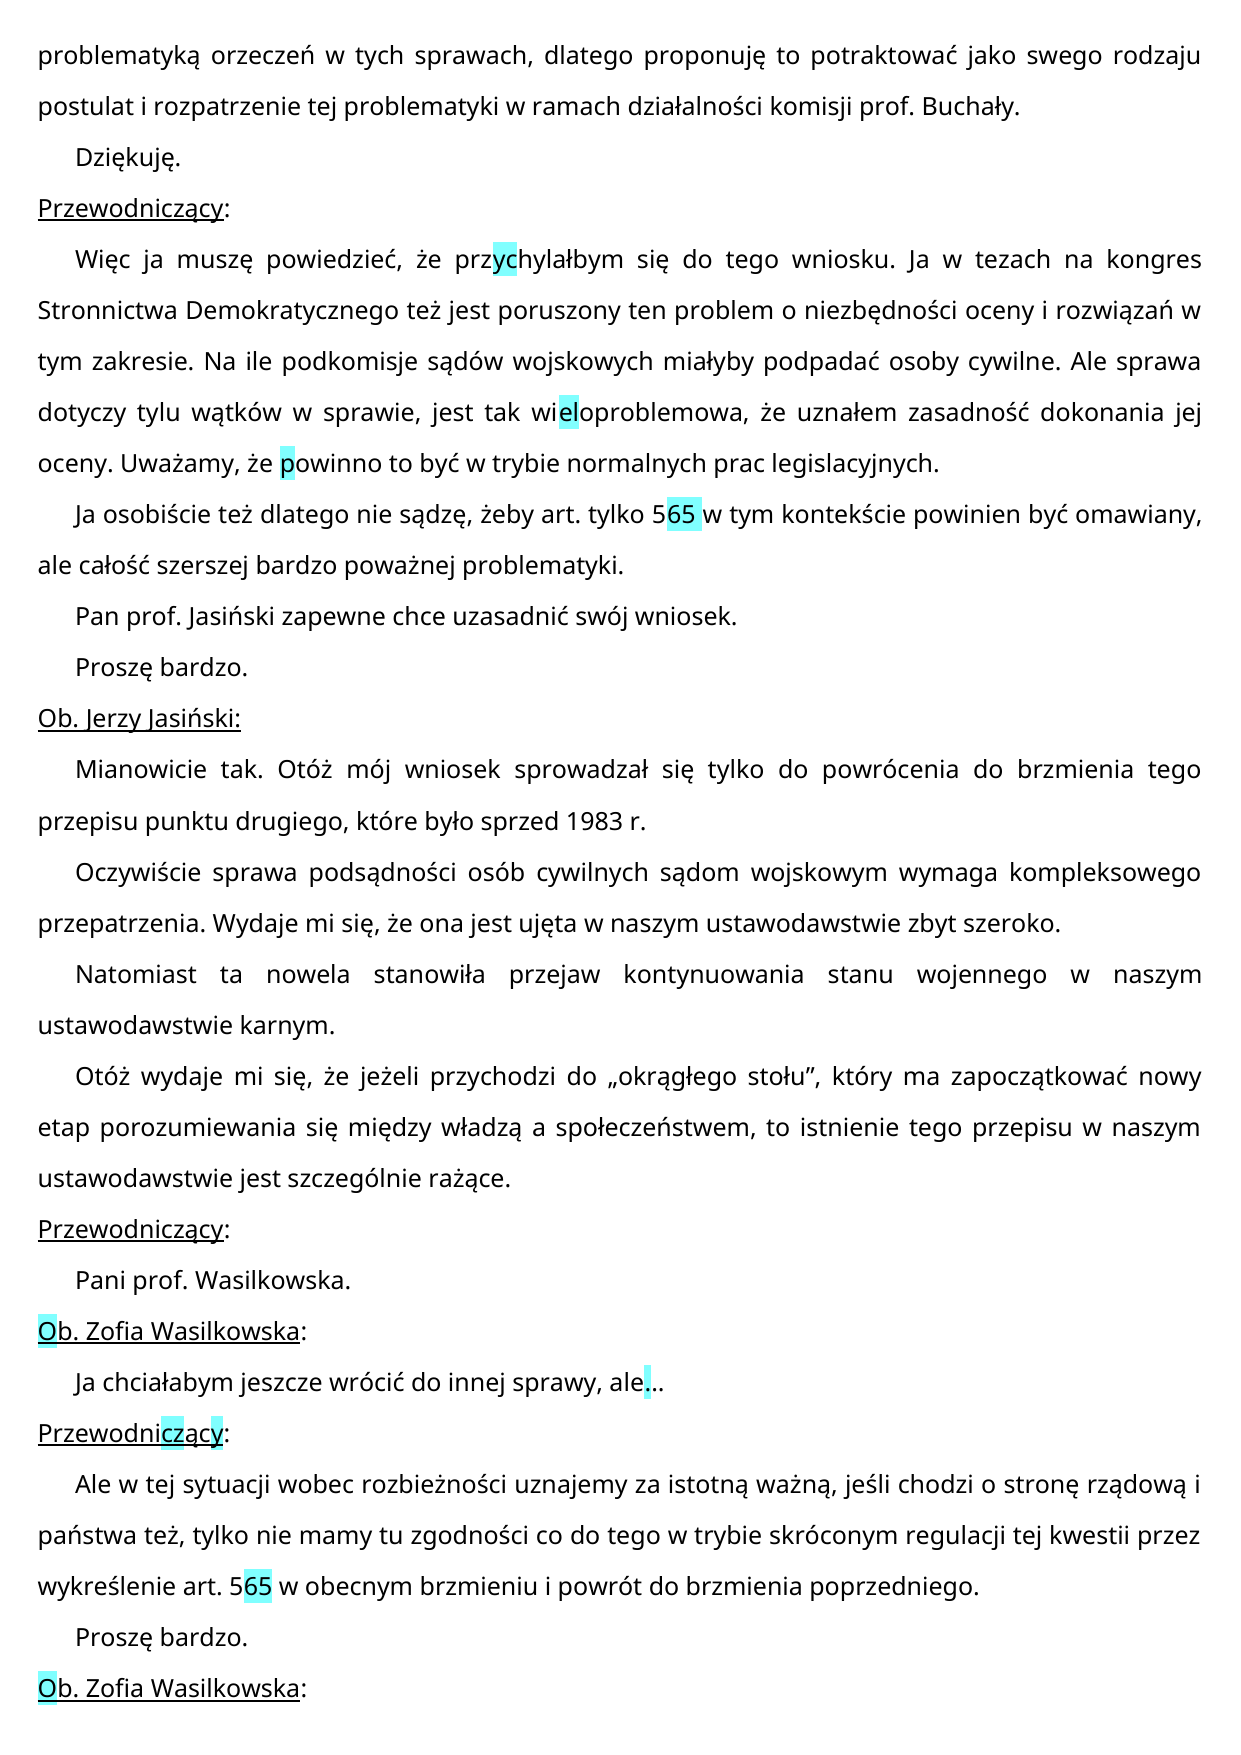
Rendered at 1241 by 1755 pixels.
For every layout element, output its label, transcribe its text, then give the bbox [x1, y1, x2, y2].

text Proszę bardzo. [37, 650, 1203, 684]
text Ob. Zofia Wasilkowska: [37, 1671, 1203, 1705]
text Oczywiście sprawa podsądności osób cywilnych sądom wojskowym wymaga kompleksowego przepatrzenia. Wydaje mi się, że ona jest ujęta w naszym ustawodawstwie zbyt szeroko. [37, 854, 1203, 939]
text Pan prof. Jasiński zapewne chce uzasadnić swój wniosek. [37, 599, 1203, 633]
text Ja chciałabym jeszcze wrócić do innej sprawy, ale... [37, 1364, 1203, 1399]
text Proszę bardzo. [37, 1620, 1203, 1654]
text Ob. Zofia Wasilkowska: [37, 1313, 1203, 1348]
text Dziękuję. [37, 139, 1203, 174]
text Otóż wydaje mi się, że jeżeli przychodzi do „okrągłego stołu”, który ma zapoczątkować nowy etap porozumiewania się między władzą a społeczeństwem, to istnienie tego przepisu w naszym ustawodawstwie jest szczególnie rażące. [37, 1058, 1203, 1194]
text Pani prof. Wasilkowska. [37, 1262, 1203, 1297]
text Ja osobiście też dlatego nie sądzę, żeby art. tylko 565 w tym kontekście powinien być omawiany, ale całość szerszej bardzo poważnej problematyki. [37, 497, 1203, 582]
text Mianowicie tak. Otóż mój wniosek sprowadzał się tylko do powrócenia do brzmienia tego przepisu punktu drugiego, które było sprzed 1983 r. [37, 752, 1203, 837]
text Przewodniczący: [37, 1211, 1203, 1246]
text Ob. Jerzy Jasiński: [37, 701, 1203, 735]
text Natomiast ta nowela stanowiła przejaw kontynuowania stanu wojennego w naszym ustawodawstwie karnym. [37, 956, 1203, 1041]
text Przewodniczący: [37, 191, 1203, 225]
text Ale w tej sytuacji wobec rozbieżności uznajemy za istotną ważną, jeśli chodzi o stronę rządową i państwa też, tylko nie mamy tu zgodności co do tego w trybie skróconym regulacji tej kwestii przez wykreślenie art. 565 w obecnym brzmieniu i powrót do brzmienia poprzedniego. [37, 1467, 1203, 1603]
text problematyką orzeczeń w tych sprawach, dlatego proponuję to potraktować jako swego rodzaju postulat i rozpatrzenie tej problematyki w ramach działalności komisji prof. Buchały. [37, 37, 1203, 123]
text Przewodniczący: [37, 1416, 1203, 1450]
text Więc ja muszę powiedzieć, że przychylałbym się do tego wniosku. Ja w tezach na kongres Stronnictwa Demokratycznego też jest poruszony ten problem o niezbędności oceny i rozwiązań w tym zakresie. Na ile podkomisje sądów wojskowych miałyby podpadać osoby cywilne. Ale sprawa dotyczy tylu wątków w sprawie, jest tak wieloproblemowa, że uznałem zasadność dokonania jej oceny. Uważamy, że powinno to być w trybie normalnych prac legislacyjnych. [37, 242, 1203, 480]
